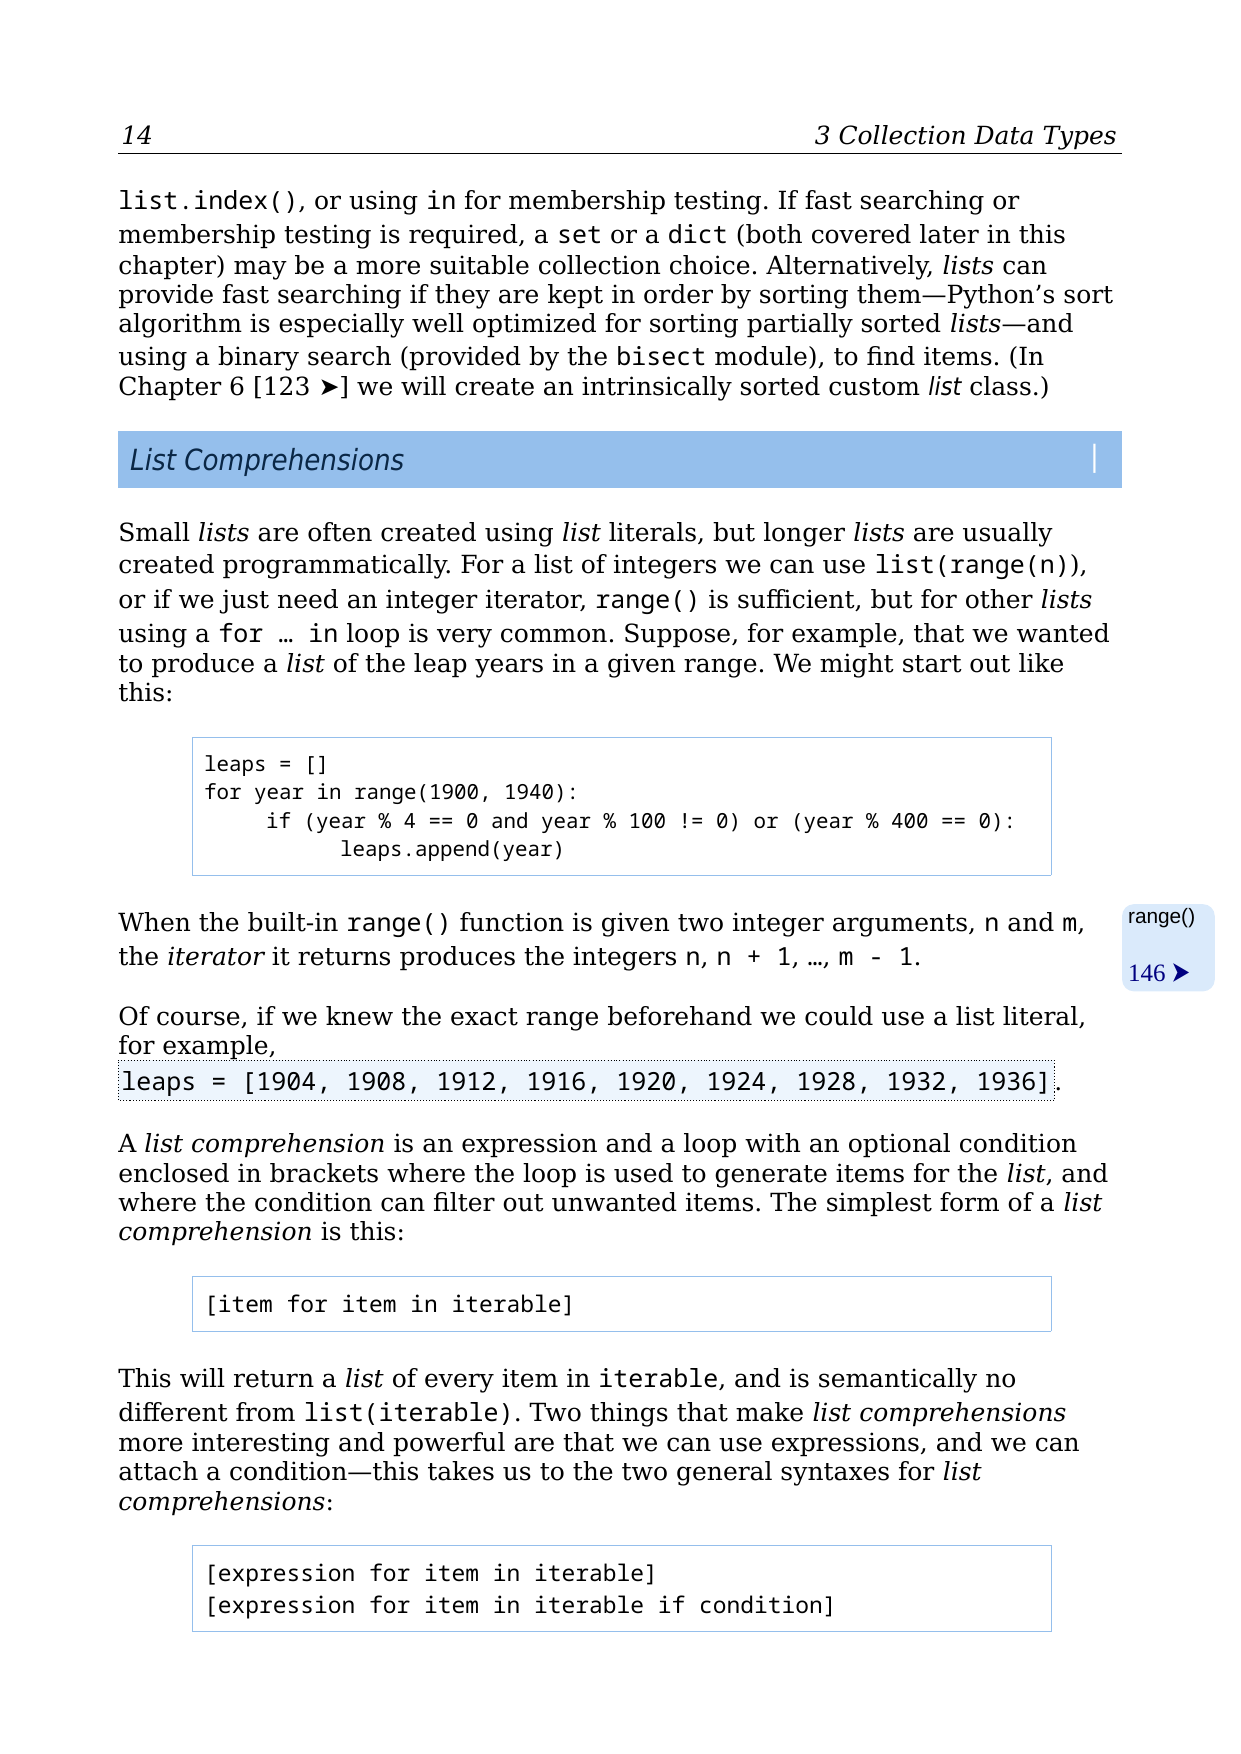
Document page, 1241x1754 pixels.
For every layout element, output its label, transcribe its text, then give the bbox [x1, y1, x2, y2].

text This will return a list of every item in iterable, and is semantically no different from list(iterable). Two things that make list comprehensions more interesting and powerful are that we can use expressions, and we can attach a condition—this takes us to the two general syntaxes for list comprehensions: [118, 1360, 1122, 1516]
text [expression for item in iterable if condition] [193, 1577, 1051, 1631]
text A list comprehension is an expression and a loop with an optional condition enclosed in brackets where the loop is used to generate items for the list, and where the condition can filter out unwanted items. The simplest form of a list comprehension is this: [118, 1130, 1122, 1246]
text list.index(), or using in for membership testing. If fast searching or membership testing is required, a set or a dict (both covered later in this chapter) may be a more suitable collection choice. Alternatively, lists can provide fast searching if they are kept in order by sorting them—Python’s sort algorithm is especially well optimized for sorting partially sorted lists—and using a binary search (provided by the bisect module), to find items. (In Chapter 6 [123 ➤] we will create an intrinsically sorted custom list class.) [118, 183, 1122, 402]
text leaps.append(year) [193, 822, 1051, 875]
text leaps = [] [193, 738, 1051, 766]
text [expression for item in iterable] [193, 1546, 1051, 1577]
text for year in range(1900, 1940): [193, 766, 1051, 794]
text [item for item in iterable] [193, 1277, 1051, 1331]
text if (year % 4 == 0 and year % 100 != 0) or (year % 400 == 0): [193, 794, 1051, 822]
text | [1081, 440, 1098, 474]
text When the built-in range() function is given two integer arguments, n and m, the iterator it returns produces the integers n, n + 1, …, m - 1. [118, 904, 1122, 972]
text Of course, if we knew the exact range beforehand we could use a list literal, for example, leaps = [1904, 1908, 1912, 1916, 1920, 1924, 1928, 1932, 1936]. [118, 1002, 1122, 1100]
subtitle List Comprehensions [118, 431, 1122, 488]
text Small lists are often created using list literals, but longer lists are usually created programmatically. For a list of integers we can use list(range(n)), or if we just need an integer iterator, range() is sufficient, but for other lists using a for … in loop is very common. Suppose, for example, that we wanted to produce a list of the leap years in a given range. We might start out like this: [118, 518, 1122, 708]
